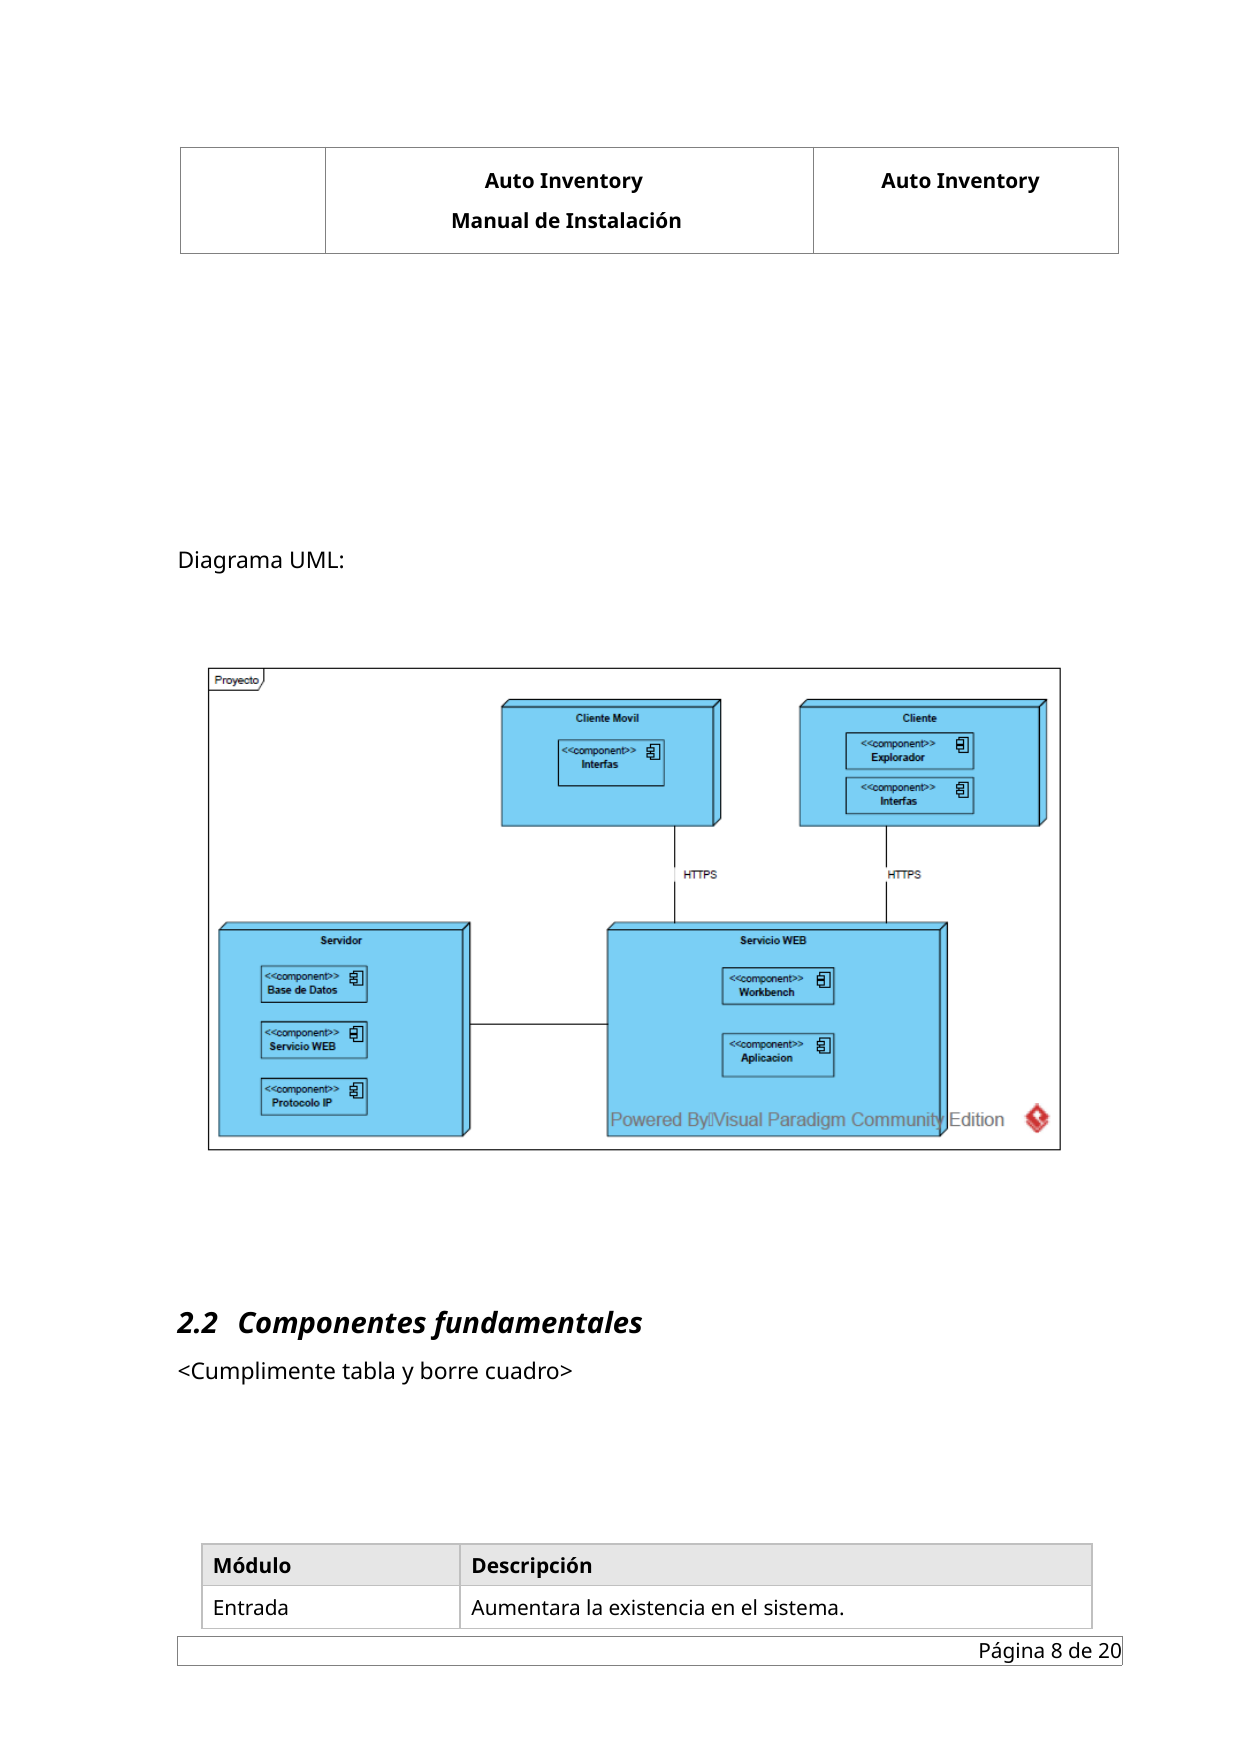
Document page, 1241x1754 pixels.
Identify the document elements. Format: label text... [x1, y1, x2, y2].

text Diagrama UML: [177, 544, 1122, 576]
table_cell Aumentara la existencia en el sistema. [461, 1586, 1091, 1627]
table_cell Entrada [203, 1586, 459, 1627]
table_header Módulo [203, 1545, 459, 1585]
subtitle Componentes fundamentales [177, 1303, 1122, 1342]
text <Cumplimente tabla y borre cuadro> [177, 1355, 1122, 1386]
table_header Descripción [461, 1545, 1091, 1585]
